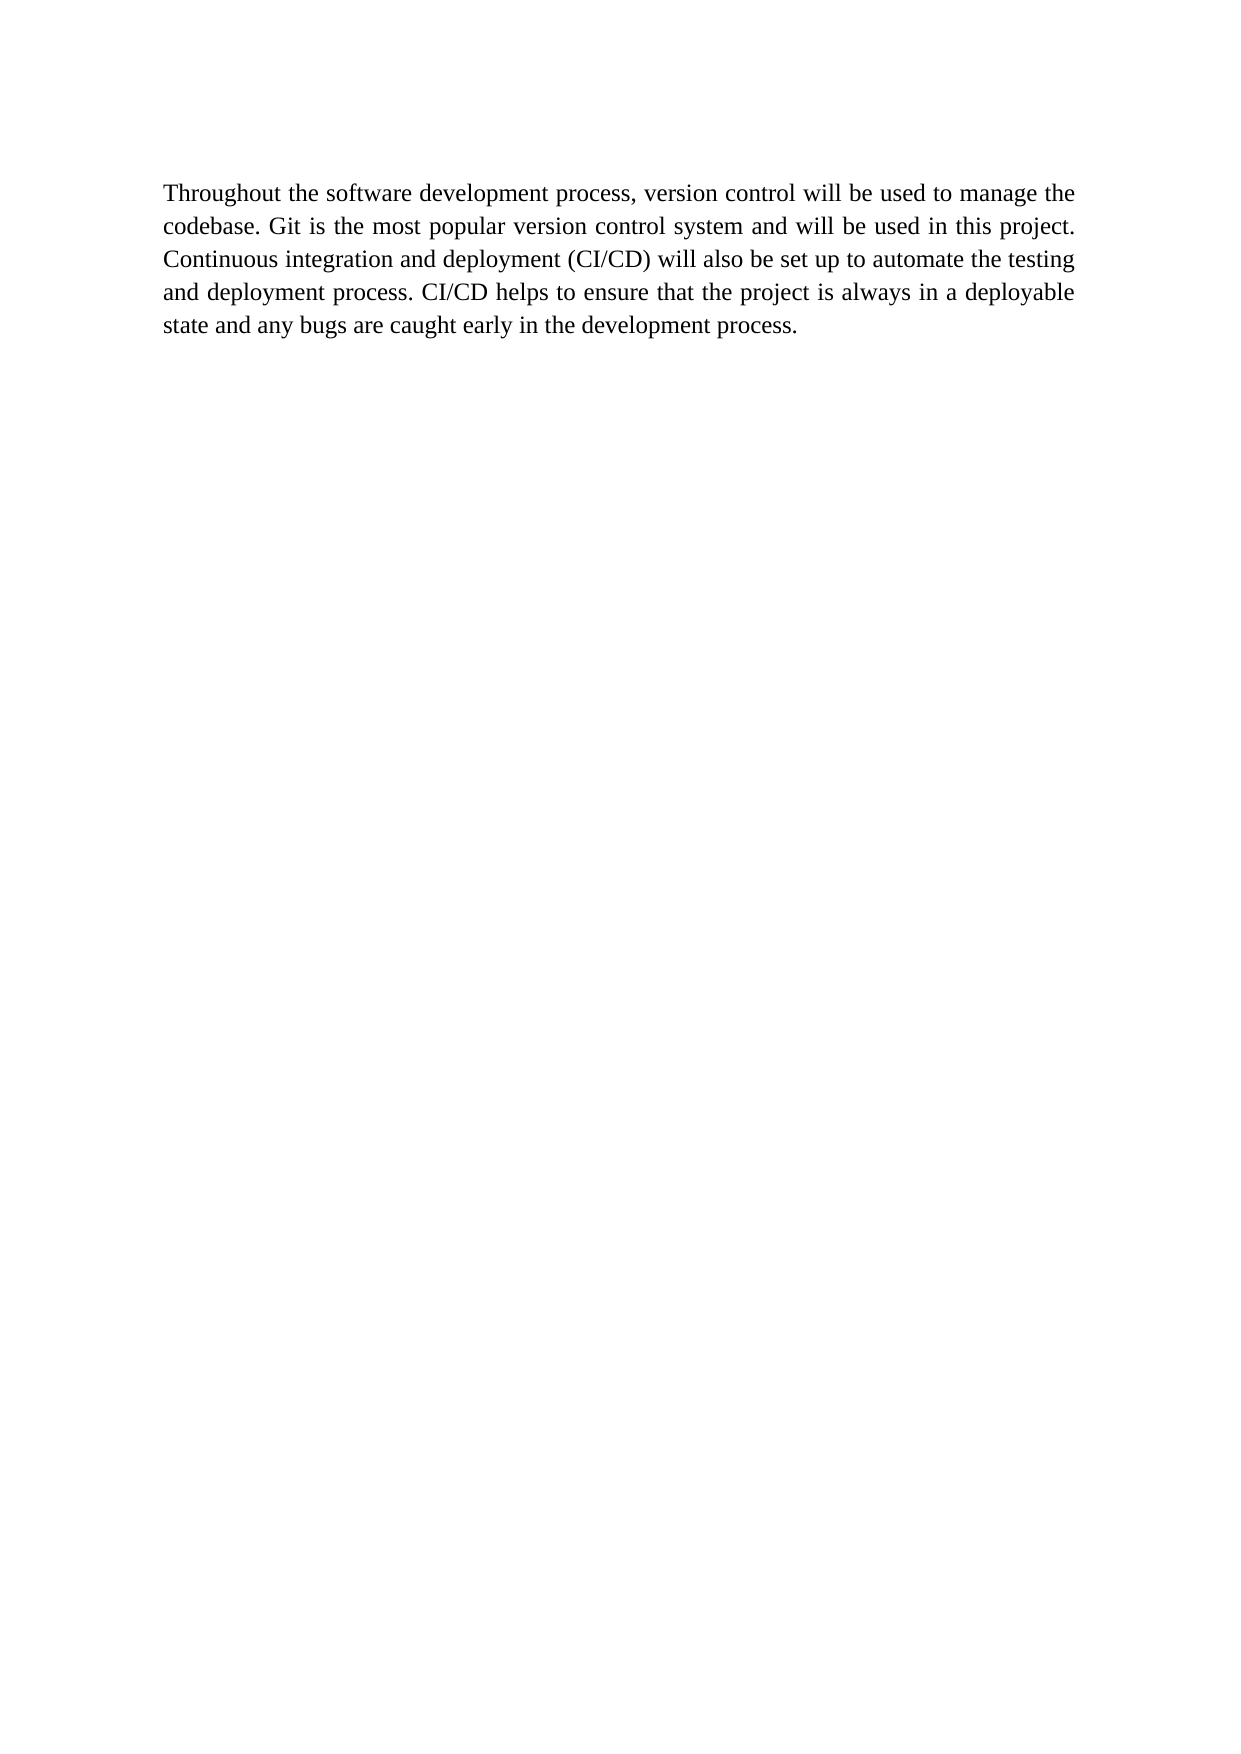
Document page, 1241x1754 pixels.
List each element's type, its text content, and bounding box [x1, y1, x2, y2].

text Throughout the software development process, version control will be used to manage the codebase. Git is the most popular version control system and will be used in this project. Continuous integration and deployment (CI/CD) will also be set up to automate the testing and deployment process. CI/CD helps to ensure that the project is always in a deployable state and any bugs are caught early in the development process. [163, 178, 1076, 339]
